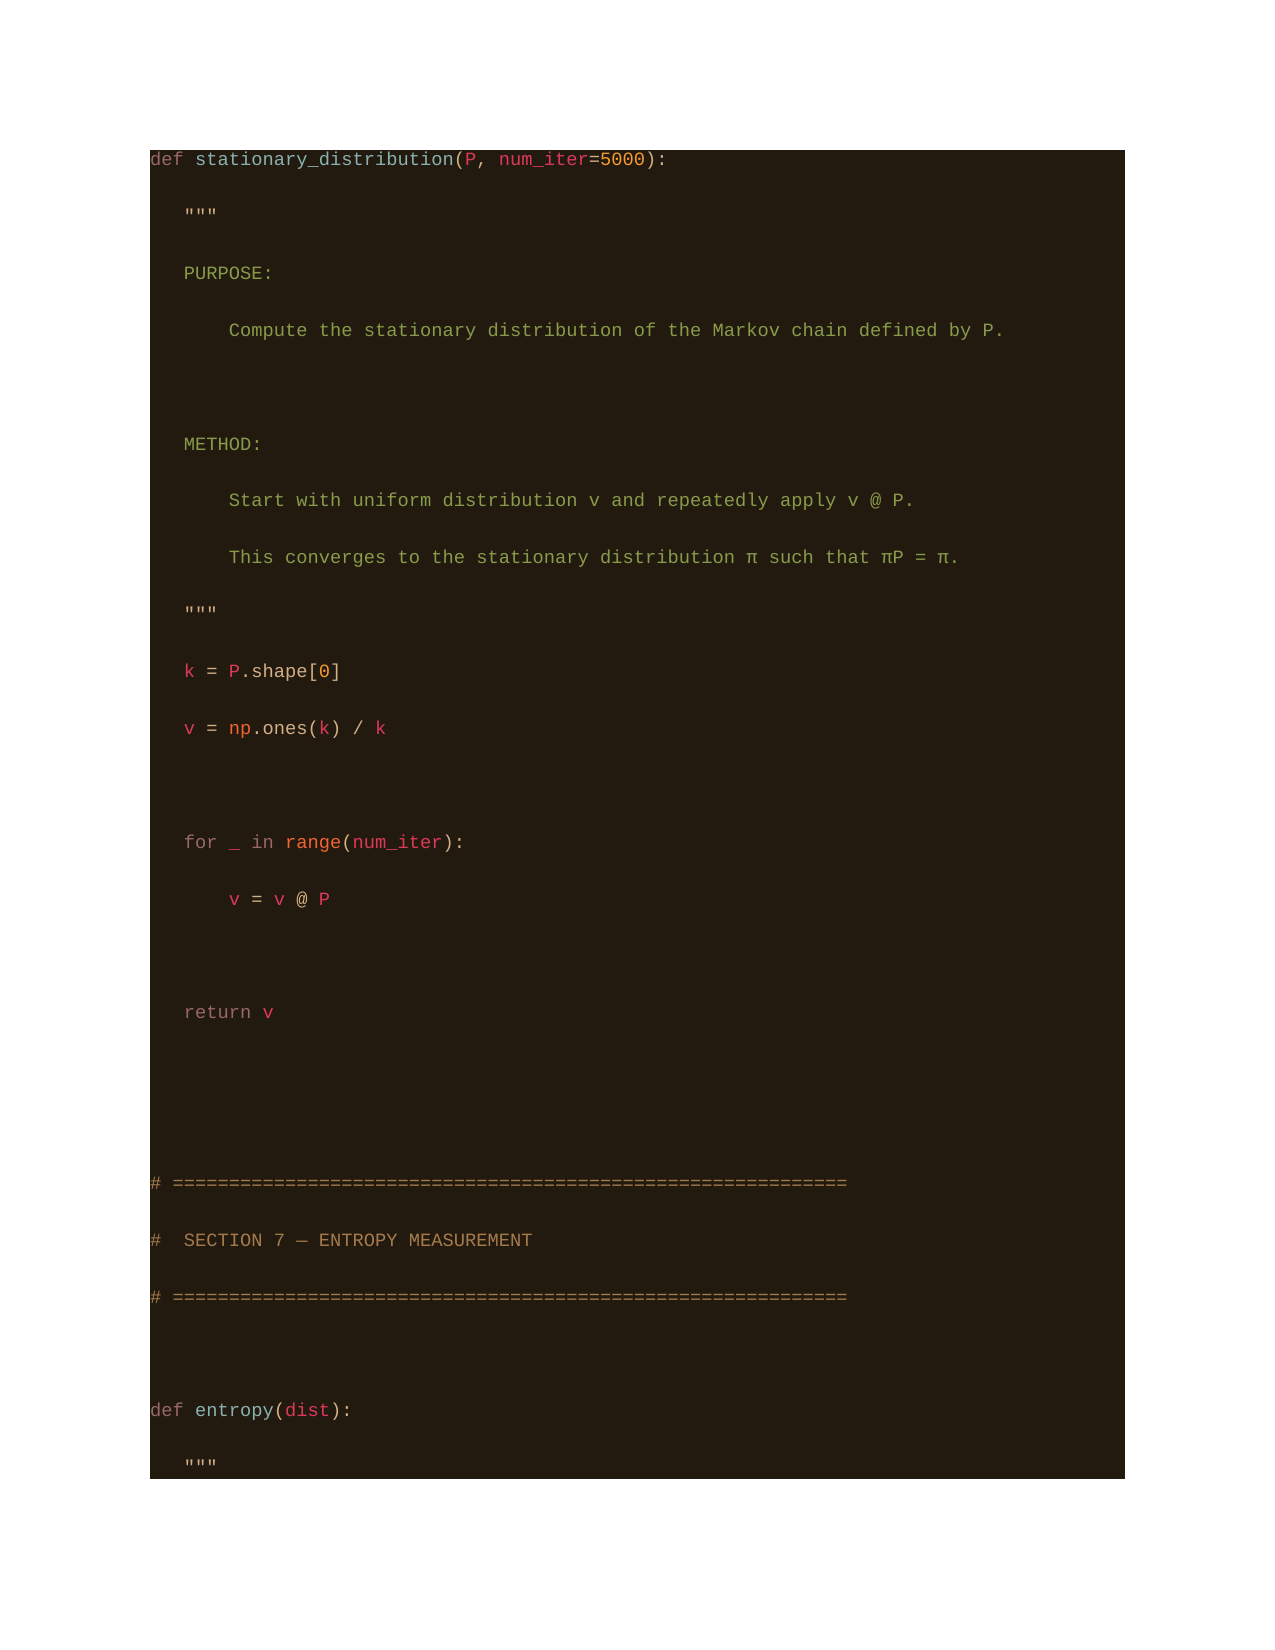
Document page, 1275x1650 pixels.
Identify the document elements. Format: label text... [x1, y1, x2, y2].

text def entropy(dist): [150, 1401, 1125, 1422]
text # SECTION 7 — ENTROPY MEASUREMENT [150, 1231, 1125, 1252]
text def stationary_distribution(P, num_iter=5000): [150, 150, 1125, 171]
text PURPOSE: [150, 264, 1125, 285]
text v = v @ P [150, 889, 1125, 911]
text # ============================================================ [150, 1287, 1125, 1309]
text Compute the stationary distribution of the Markov chain defined by P. [150, 321, 1125, 342]
text METHOD: [150, 434, 1125, 456]
text """ [150, 605, 1125, 626]
text """ [150, 207, 1125, 228]
text """ [150, 1458, 1125, 1479]
text # ============================================================ [150, 1174, 1125, 1195]
text k = P.shape[0] [150, 662, 1125, 683]
text return v [150, 1003, 1125, 1024]
text This converges to the stationary distribution π such that πP = π. [150, 548, 1125, 569]
text v = np.ones(k) / k [150, 719, 1125, 740]
text Start with uniform distribution v and repeatedly apply v @ P. [150, 491, 1125, 512]
text for _ in range(num_iter): [150, 832, 1125, 854]
